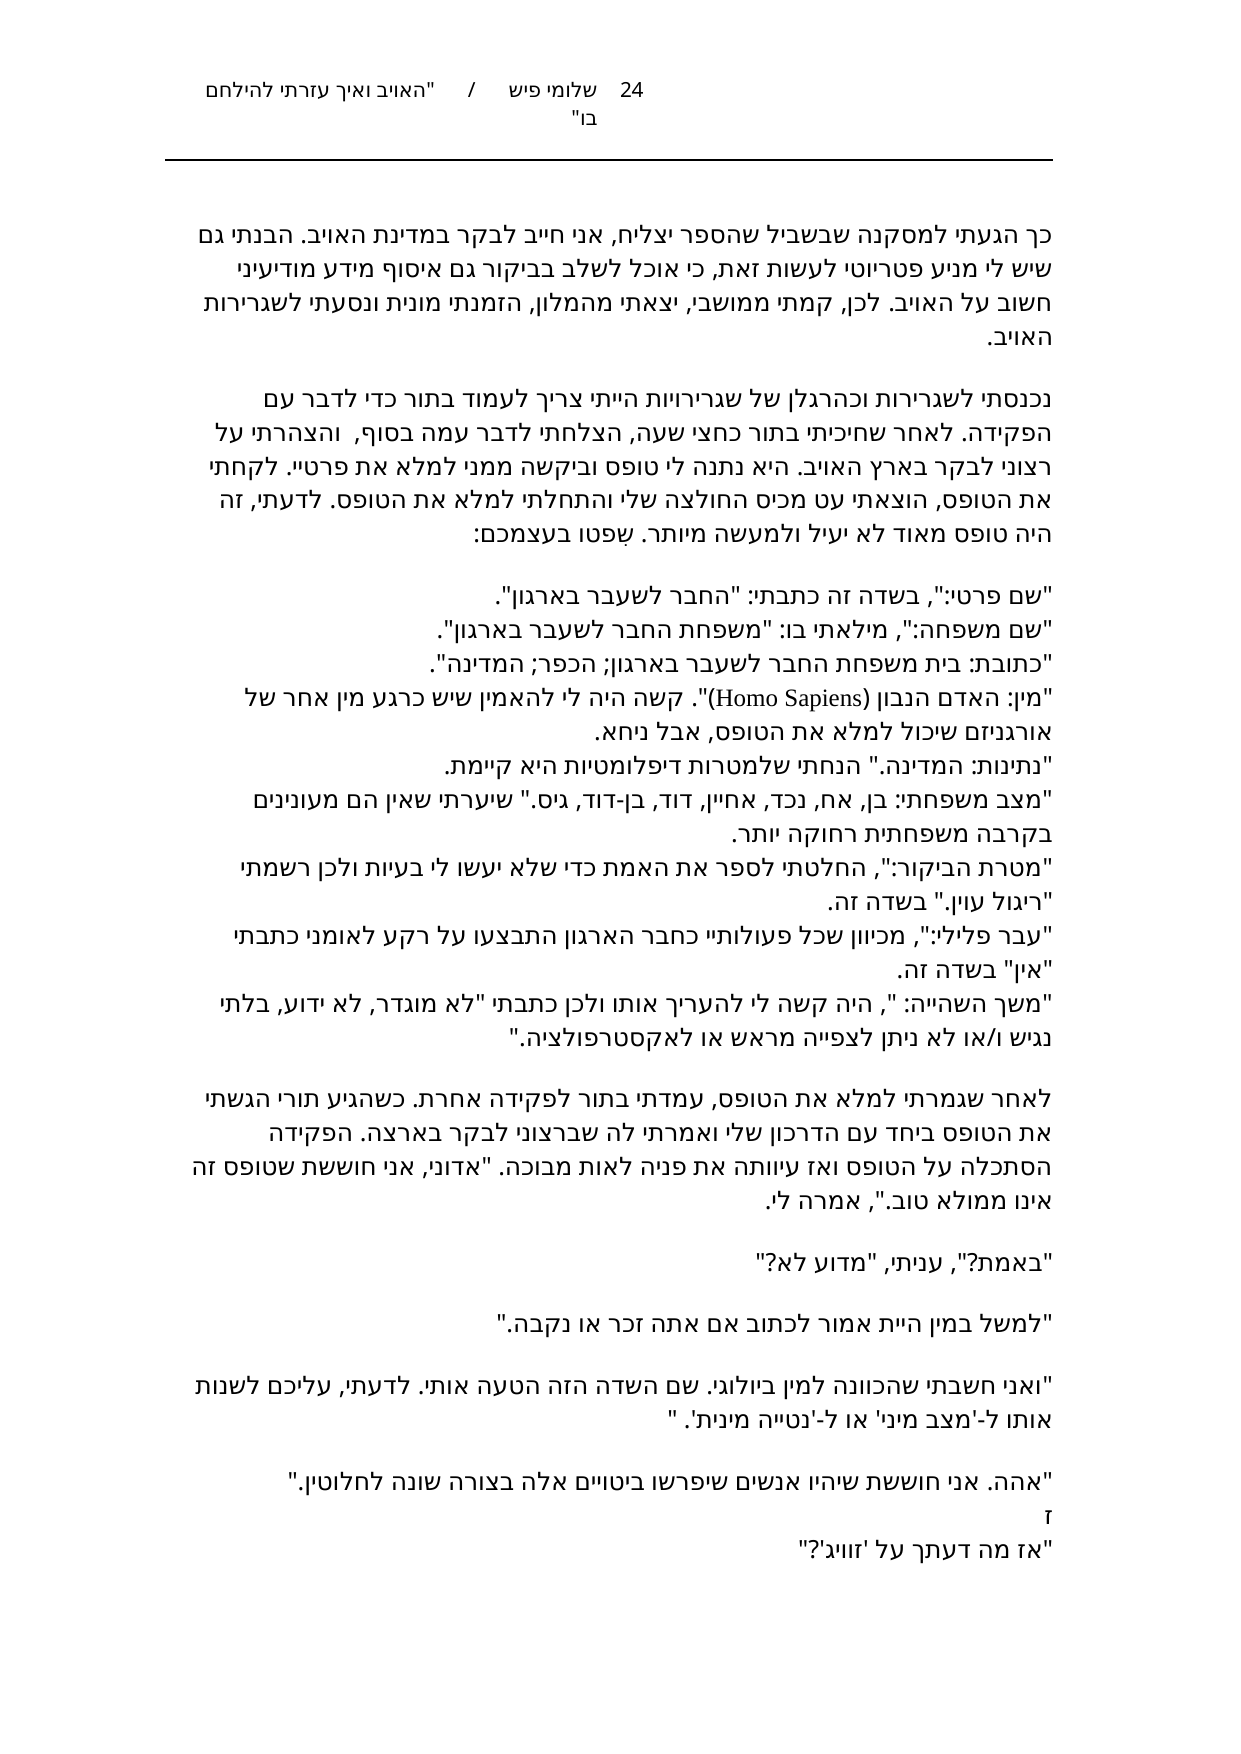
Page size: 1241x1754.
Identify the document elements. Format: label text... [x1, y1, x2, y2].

text כך הגעתי למסקנה שבשביל שהספר יצליח, אני חייב לבקר במדינת האויב. הבנתי גם שיש לי מניע פטריוטי לעשות זאת, כי אוכל לשלב בביקור גם איסוף מידע מודיעיני חשוב על האויב. לכן, קמתי ממושבי, יצאתי מהמלון, הזמנתי מונית ונסעתי לשגרירות האויב. [187, 217, 1053, 352]
text "אהה. אני חוששת שיהיו אנשים שיפרשו ביטויים אלה בצורה שונה לחלוטין." [187, 1463, 1053, 1497]
text ז [187, 1497, 1053, 1531]
text "מטרת הביקור:", החלטתי לספר את האמת כדי שלא יעשו לי בעיות ולכן רשמתי "ריגול עוין." בשדה זה. [187, 849, 1053, 917]
text "שם פרטי:", בשדה זה כתבתי: "החבר לשעבר בארגון". [187, 578, 1053, 612]
text "נתינות: המדינה." הנחתי שלמטרות דיפלומטיות היא קיימת. [187, 747, 1053, 781]
text "עבר פלילי:", מכיוון שכל פעולותיי כחבר הארגון התבצעו על רקע לאומני כתבתי "אין" בשדה זה. [187, 917, 1053, 985]
text "אז מה דעתך על 'זוויג'?" [187, 1531, 1053, 1565]
text "ואני חשבתי שהכוונה למין ביולוגי. שם השדה הזה הטעה אותי. לדעתי, עליכם לשנות אותו ל-'מצב מיני' או ל-'נטייה מינית'. " [187, 1368, 1053, 1436]
text "באמת?", עניתי, "מדוע לא?" [187, 1244, 1053, 1278]
text "משך השהייה: ", היה קשה לי להעריך אותו ולכן כתבתי "לא מוגדר, לא ידוע, בלתי נגיש ו/או לא ניתן לצפייה מראש או לאקסטרפולציה." [187, 985, 1053, 1053]
text "מצב משפחתי: בן, אח, נכד, אחיין, דוד, בן-דוד, גיס." שיערתי שאין הם מעונינים בקרבה משפחתית רחוקה יותר. [187, 781, 1053, 849]
text "למשל במין היית אמור לכתוב אם אתה זכר או נקבה." [187, 1306, 1053, 1340]
text "מין: האדם הנבון (Homo Sapiens)". קשה היה לי להאמין שיש כרגע מין אחר של אורגניזם שיכול למלא את הטופס, אבל ניחא. [187, 679, 1053, 747]
text נכנסתי לשגרירות וכהרגלן של שגרירויות הייתי צריך לעמוד בתור כדי לדבר עם הפקידה. לאחר שחיכיתי בתור כחצי שעה, הצלחתי לדבר עמה בסוף, והצהרתי על רצוני לבקר בארץ האויב. היא נתנה לי טופס וביקשה ממני למלא את פרטיי. לקחתי את הטופס, הוצאתי עט מכיס החולצה שלי והתחלתי למלא את הטופס. לדעתי, זה היה טופס מאוד לא יעיל ולמעשה מיותר. שִפטו בעצמכם: [187, 380, 1053, 550]
text "כתובת: בית משפחת החבר לשעבר בארגון; הכפר; המדינה". [187, 646, 1053, 679]
text לאחר שגמרתי למלא את הטופס, עמדתי בתור לפקידה אחרת. כשהגיע תורי הגשתי את הטופס ביחד עם הדרכון שלי ואמרתי לה שברצוני לבקר בארצה. הפקידה הסתכלה על הטופס ואז עיוותה את פניה לאות מבוכה. "אדוני, אני חוששת שטופס זה אינו ממולא טוב.", אמרה לי. [187, 1081, 1053, 1217]
text "שם משפחה:", מילאתי בו: "משפחת החבר לשעבר בארגון". [187, 612, 1053, 646]
